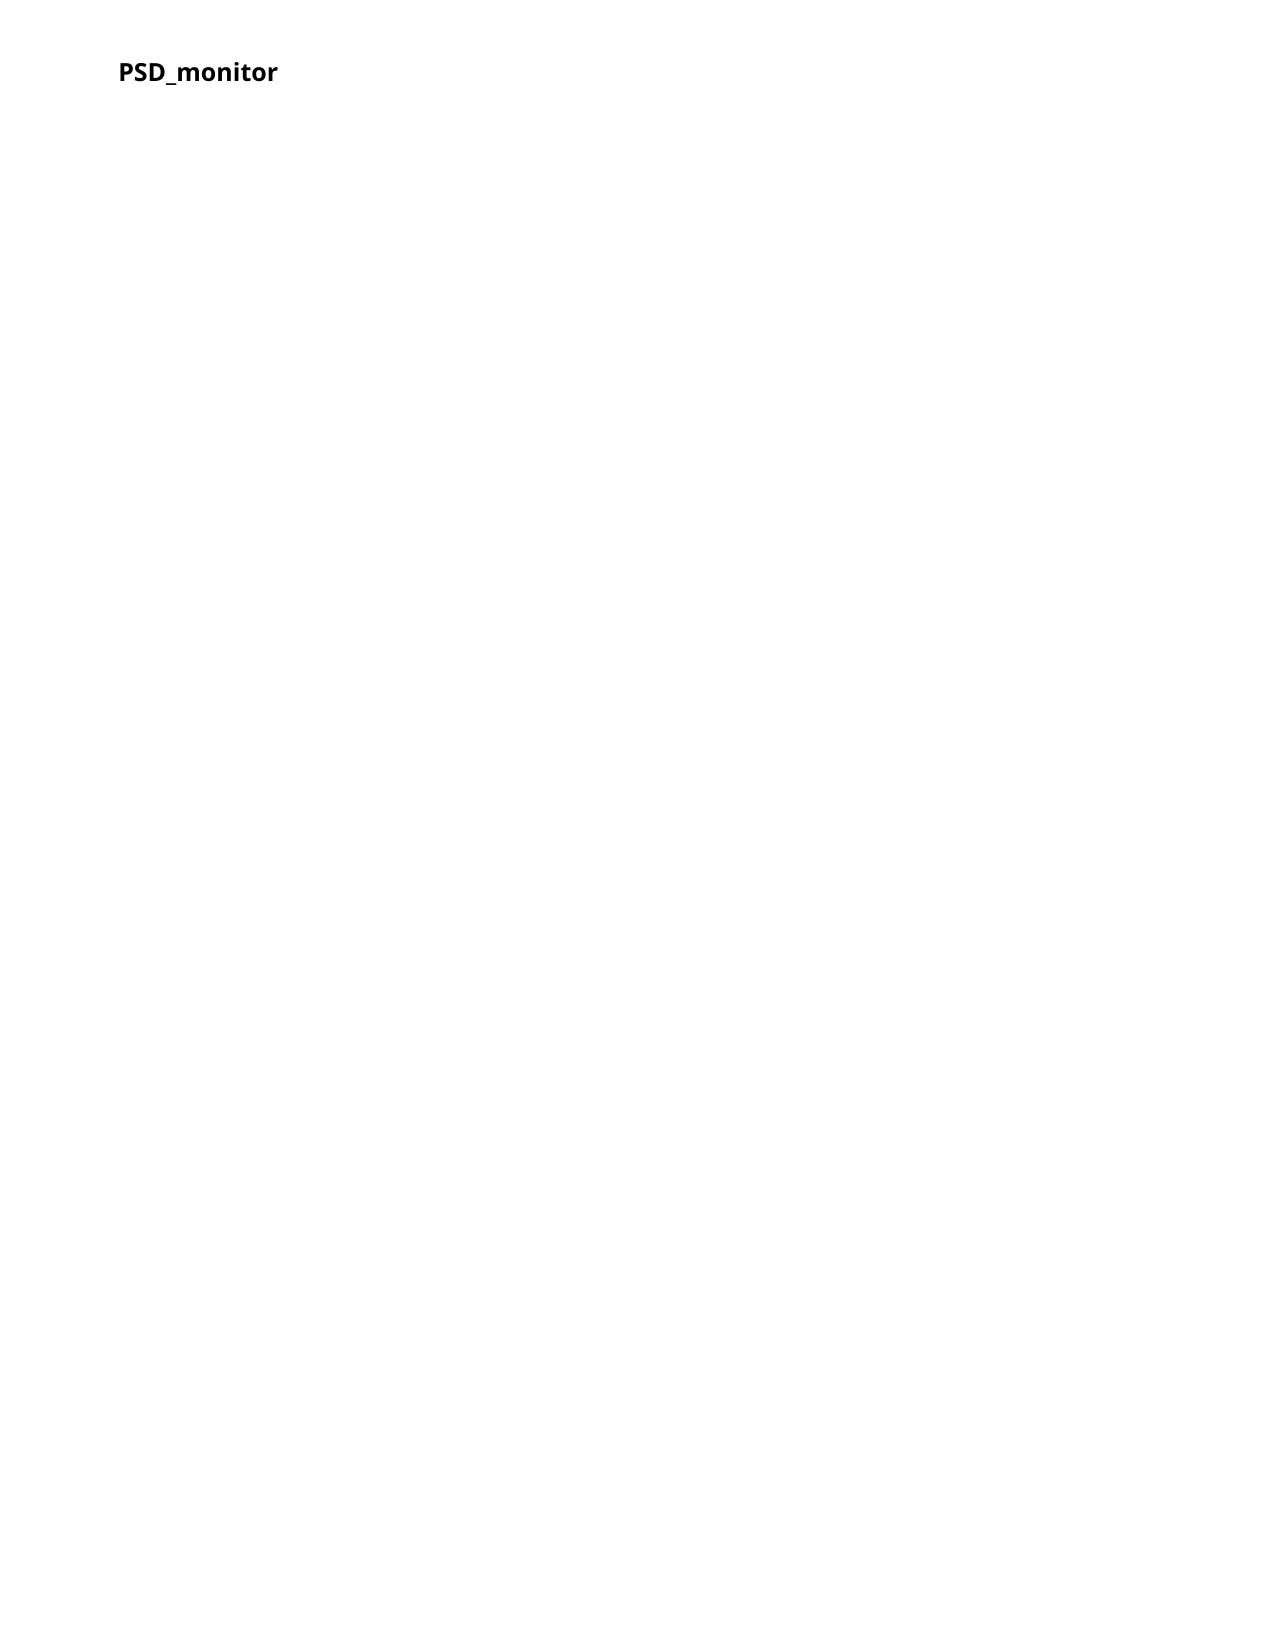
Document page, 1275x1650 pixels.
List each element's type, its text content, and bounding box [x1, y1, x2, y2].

text PSD_monitor [118, 55, 1157, 89]
